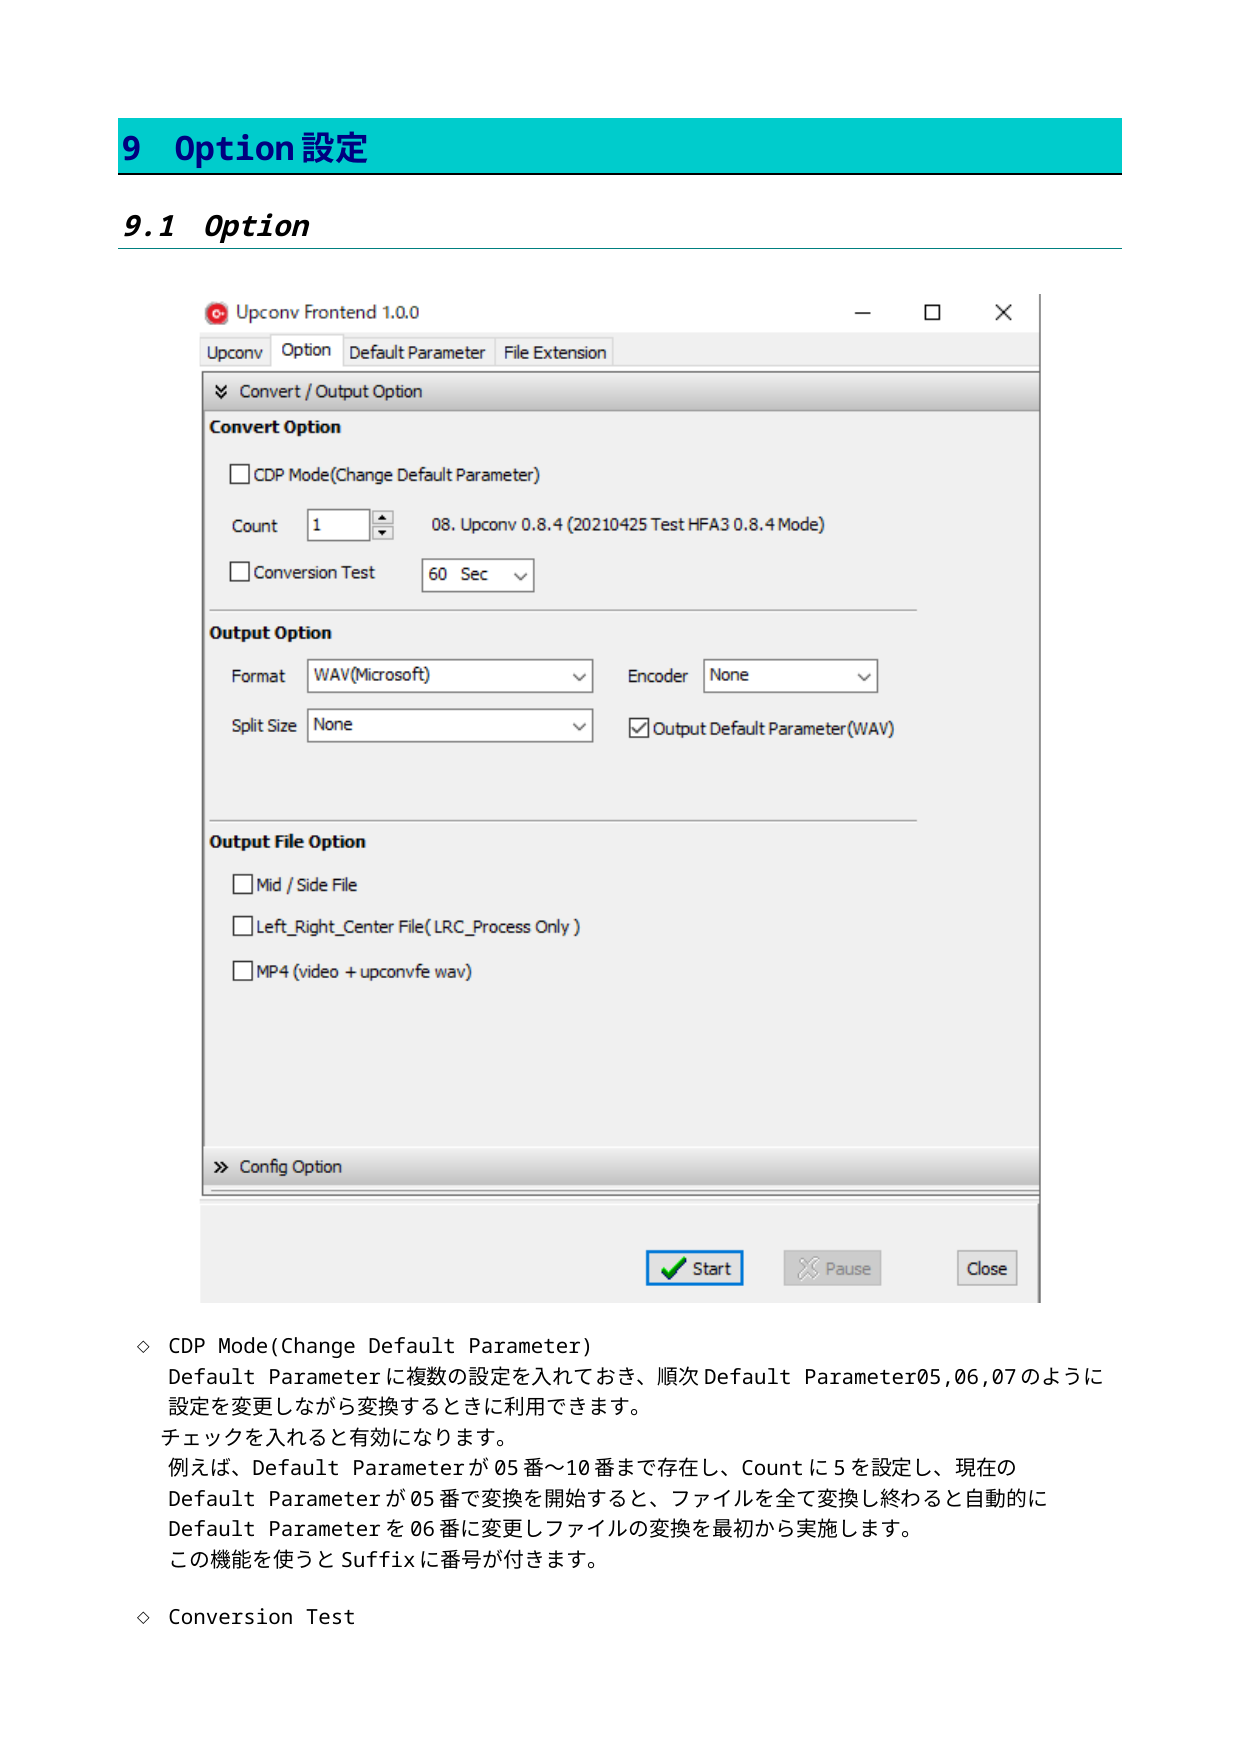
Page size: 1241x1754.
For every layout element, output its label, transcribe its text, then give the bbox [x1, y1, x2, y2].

text ◇ Conversion Test [118, 1602, 1122, 1630]
text ◇ CDP Mode(Change Default Parameter) [118, 1331, 1122, 1359]
text Default Parameterを06番に変更しファイルの変換を最初から実施します。 [118, 1512, 1122, 1543]
text Default Parameterが05番で変換を開始すると、ファイルを全て変換し終わると自動的に [118, 1482, 1122, 1512]
text Default Parameterに複数の設定を入れておき、順次Default Parameter05,06,07のように 設定を変更しながら変換するときに利用できます。 チェックを入れると有効になります。 [118, 1359, 1122, 1451]
picture [199, 294, 1041, 1303]
subtitle Option設定 [118, 118, 1122, 173]
text 例えば、Default Parameterが05番～10番まで存在し、Countに5を設定し、現在の [118, 1451, 1122, 1482]
subtitle Option [118, 200, 1122, 248]
text この機能を使うとSuffixに番号が付きます。 [118, 1543, 1122, 1573]
